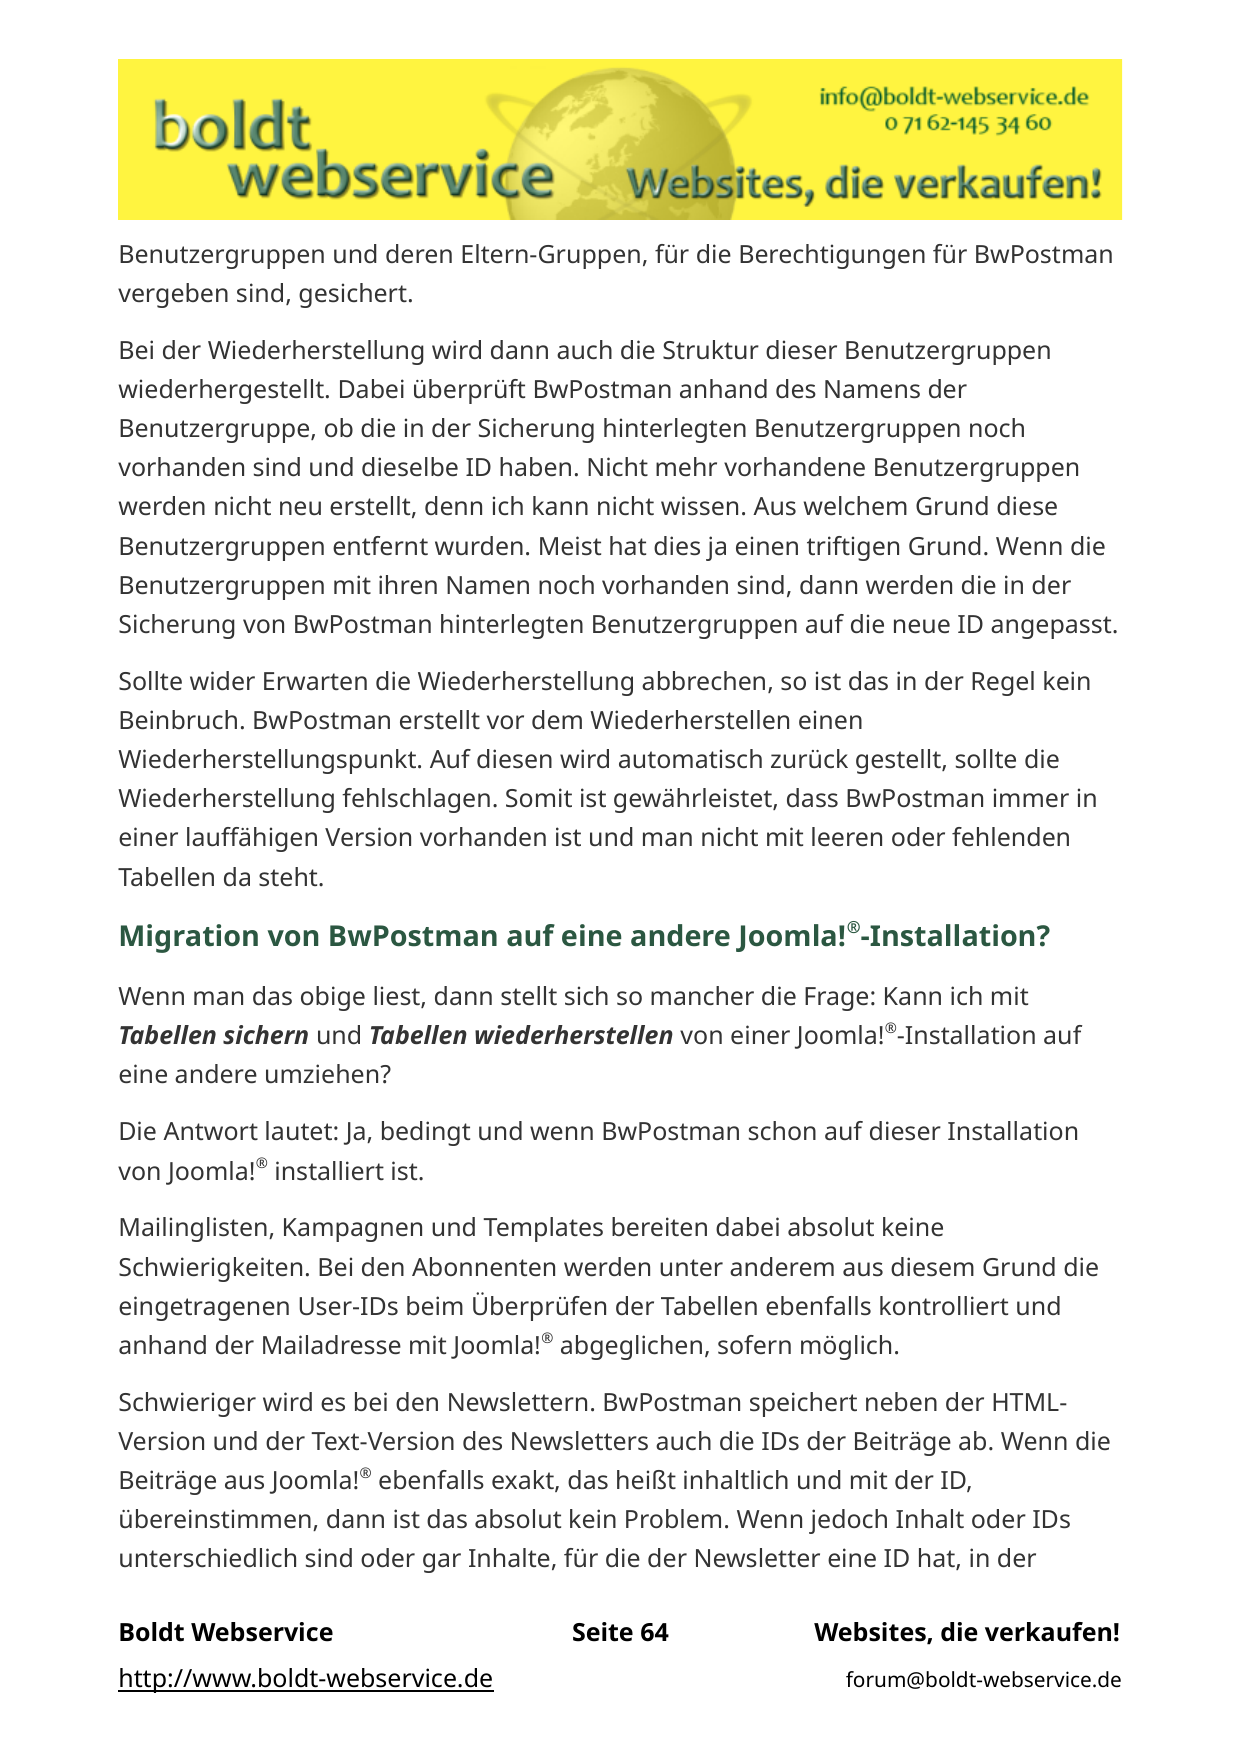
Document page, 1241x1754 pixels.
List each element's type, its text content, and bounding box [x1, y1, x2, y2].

text Mailinglisten, Kampagnen und Templates bereiten dabei absolut keine Schwierigkeiten. Bei den Abonnenten werden unter anderem aus diesem Grund die eingetragenen User-IDs beim Überprüfen der Tabellen ebenfalls kontrolliert und anhand der Mailadresse mit Joomla!® abgeglichen, sofern möglich. [118, 1210, 1122, 1362]
subtitle Migration von BwPostman auf eine andere Joomla!®-Installation? [118, 916, 1122, 955]
text Bei der Wiederherstellung wird dann auch die Struktur dieser Benutzergruppen wiederhergestellt. Dabei überprüft BwPostman anhand des Namens der Benutzergruppe, ob die in der Sicherung hinterlegten Benutzergruppen noch vorhanden sind und dieselbe ID haben. Nicht mehr vorhandene Benutzergruppen werden nicht neu erstellt, denn ich kann nicht wissen. Aus welchem Grund diese Benutzergruppen entfernt wurden. Meist hat dies ja einen triftigen Grund. Wenn die Benutzergruppen mit ihren Namen noch vorhanden sind, dann werden die in der Sicherung von BwPostman hinterlegten Benutzergruppen auf die neue ID angepasst. [118, 332, 1122, 641]
text Wenn man das obige liest, dann stellt sich so mancher die Frage: Kann ich mit Tabellen sichern und Tabellen wiederherstellen von einer Joomla!®-Installation auf eine andere umziehen? [118, 979, 1122, 1091]
picture [118, 59, 1123, 220]
text Schwieriger wird es bei den Newslettern. BwPostman speichert neben der HTML-Version und der Text-Version des Newsletters auch die IDs der Beiträge ab. Wenn die Beiträge aus Joomla!® ebenfalls exakt, das heißt inhaltlich und mit der ID, übereinstimmen, dann ist das absolut kein Problem. Wenn jedoch Inhalt oder IDs unterschiedlich sind oder gar Inhalte, für die der Newsletter eine ID hat, in der [118, 1384, 1122, 1575]
text Benutzergruppen und deren Eltern-Gruppen, für die Berechtigungen für BwPostman vergeben sind, gesichert. [118, 236, 1122, 309]
text Sollte wider Erwarten die Wiederherstellung abbrechen, so ist das in der Regel kein Beinbruch. BwPostman erstellt vor dem Wiederherstellen einen Wiederherstellungspunkt. Auf diesen wird automatisch zurück gestellt, sollte die Wiederherstellung fehlschlagen. Somit ist gewährleistet, dass BwPostman immer in einer lauffähigen Version vorhanden ist und man nicht mit leeren oder fehlenden Tabellen da steht. [118, 663, 1122, 893]
text Die Antwort lautet: Ja, bedingt und wenn BwPostman schon auf dieser Installation von Joomla!® installiert ist. [118, 1114, 1122, 1187]
